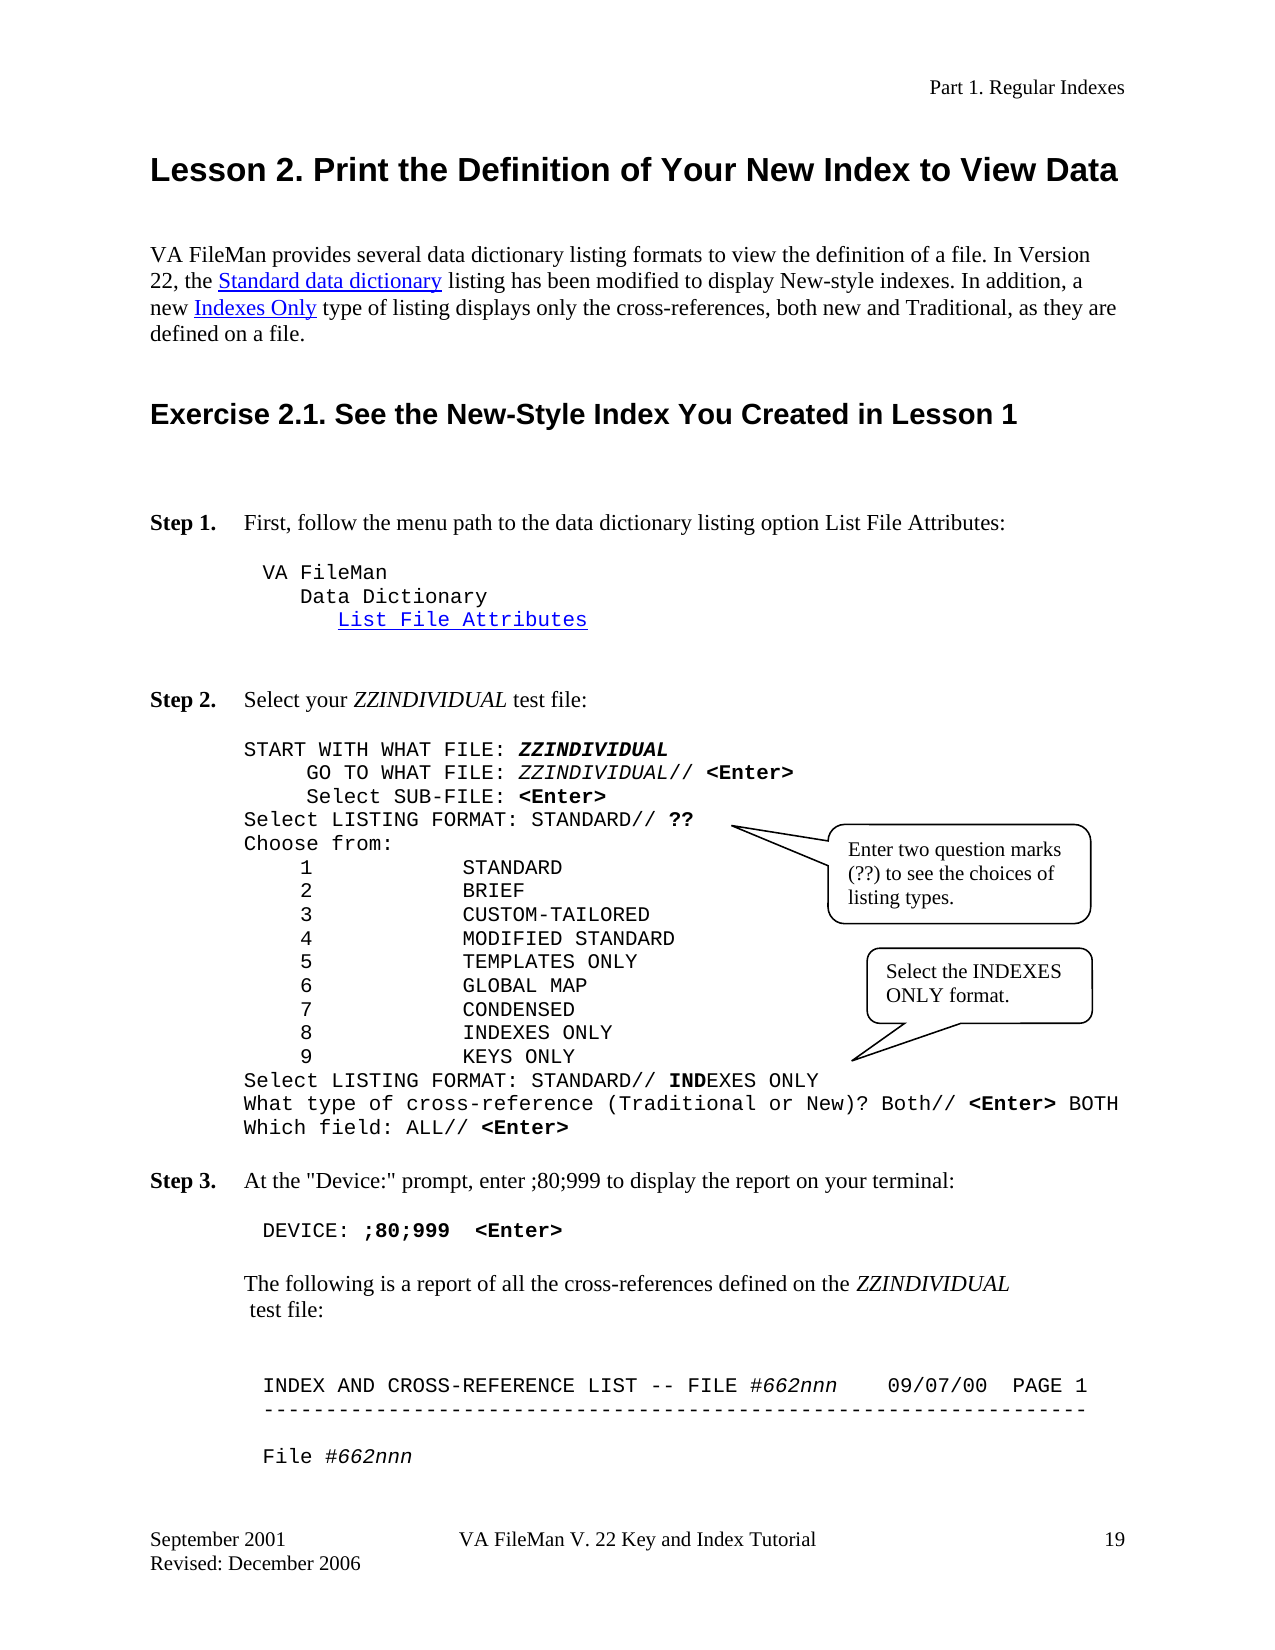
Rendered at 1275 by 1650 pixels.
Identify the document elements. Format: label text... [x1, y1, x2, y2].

text GO TO WHAT FILE: ZZINDIVIDUAL// <Enter> [244, 762, 1125, 786]
text DEVICE: ;80;999 <Enter> [262, 1219, 1125, 1243]
text Select LISTING FORMAT: STANDARD// ?? [244, 809, 1125, 833]
text File #662nnn [262, 1446, 1125, 1469]
text Enter two question marks (??) to see the choices of listing types. [848, 837, 1071, 909]
text Select the INDEXES ONLY format. [886, 959, 1073, 1007]
text [1089, 999, 1125, 1022]
text 5 TEMPLATES ONLY [262, 951, 869, 975]
text [1092, 857, 1125, 880]
text Select LISTING FORMAT: STANDARD// INDEXES ONLY [244, 1069, 1125, 1093]
text 7 CONDENSED [262, 999, 871, 1022]
text VA FileMan provides several data dictionary listing formats to view the definition of a file. In Version 22, the Standard data dictionary listing has been modified to display New-style indexes. In addition, a new Indexes Only type of listing displays only the cross-references, both new and Traditional, as they are defined on a file. [150, 241, 1125, 347]
text [1090, 833, 1125, 857]
text 4 MODIFIED STANDARD [262, 928, 1125, 951]
text 9 KEYS ONLY [262, 1046, 1125, 1069]
text [1094, 975, 1125, 999]
text INDEX AND CROSS-REFERENCE LIST -- FILE #662nnn 09/07/00 PAGE 1 [262, 1375, 1125, 1399]
text [1090, 951, 1125, 975]
text 6 GLOBAL MAP [262, 975, 866, 999]
text 8 INDEXES ONLY [262, 1022, 899, 1046]
subtitle Lesson 2. Print the Definition of Your New Index to View Data [150, 150, 1125, 188]
text test file: [244, 1296, 1125, 1322]
text Step 1. First, follow the menu path to the data dictionary listing option List File Attributes: [150, 509, 1125, 536]
text Choose from: [244, 833, 802, 857]
text Select SUB-FILE: <Enter> [244, 786, 1125, 809]
text [1092, 880, 1125, 904]
text Which field: ALL// <Enter> [244, 1117, 1125, 1141]
text ------------------------------------------------------------------ [262, 1399, 1125, 1422]
text 2 BRIEF [262, 880, 827, 904]
text 3 CUSTOM-TAILORED [262, 904, 1125, 928]
text VA FileMan Data Dictionary List File Attributes [262, 562, 1125, 633]
text Step 3. At the "Device:" prompt, enter ;80;999 to display the report on your terminal: [150, 1167, 1125, 1193]
text What type of cross-reference (Traditional or New)? Both// <Enter> BOTH [244, 1093, 1125, 1117]
text [901, 1022, 1125, 1046]
text START WITH WHAT FILE: ZZINDIVIDUAL [244, 738, 1125, 762]
text The following is a report of all the cross-references defined on the ZZINDIVIDUAL [244, 1269, 1125, 1296]
text Step 2. Select your ZZINDIVIDUAL test file: [150, 686, 1125, 712]
text 1 STANDARD [262, 857, 827, 880]
subtitle Exercise 2.1. See the New-Style Index You Created in Lesson 1 [150, 397, 1125, 430]
